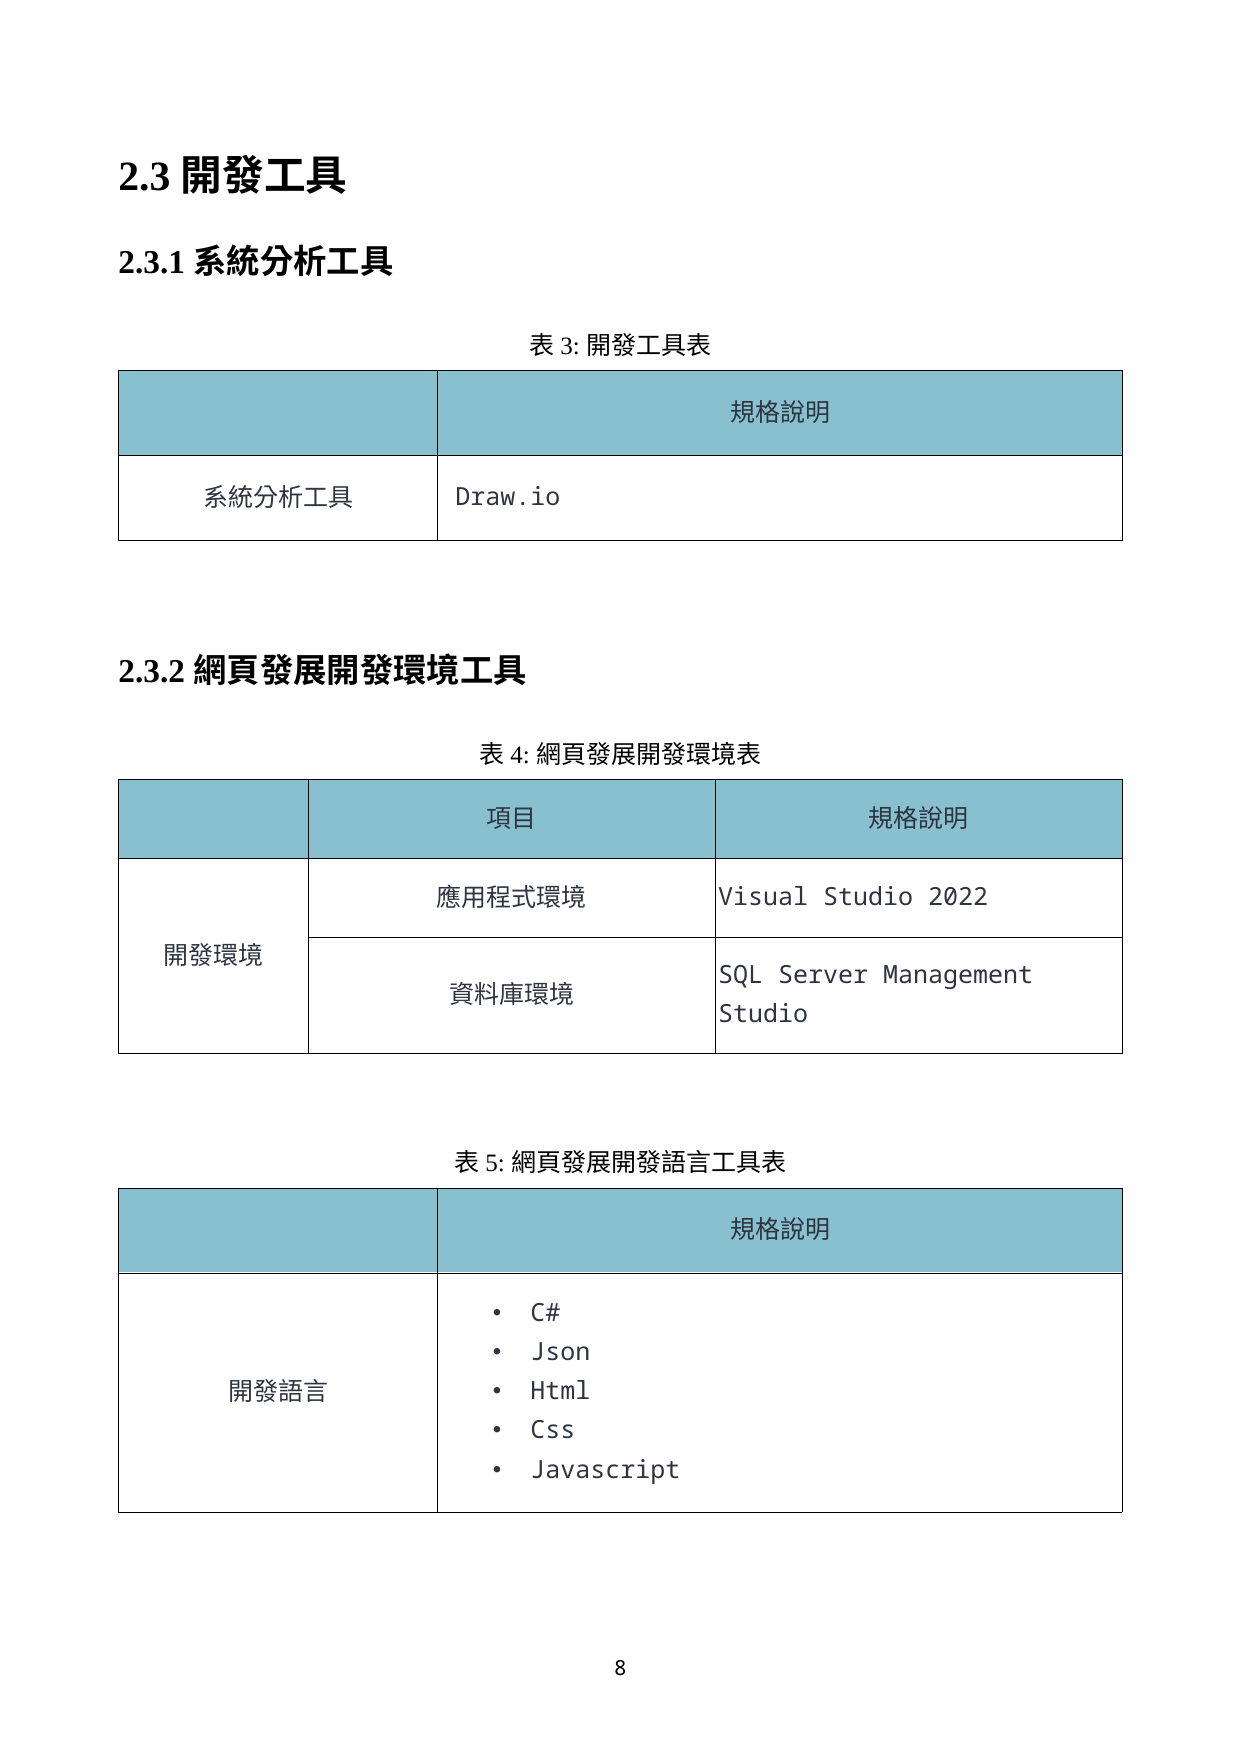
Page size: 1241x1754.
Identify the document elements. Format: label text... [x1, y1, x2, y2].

table_cell SQL Server Management Studio [716, 938, 1122, 1053]
subtitle 2.3 開發工具 [118, 142, 1122, 202]
table_header 項目 [309, 780, 715, 858]
table_header 規格說明 [716, 780, 1122, 858]
text 表 5: 網頁發展開發語言工具表 [118, 1142, 1122, 1179]
table_cell 開發語言 [119, 1274, 437, 1512]
table_header 規格說明 [438, 1189, 1122, 1272]
subtitle 2.3.1 系統分析工具 [118, 235, 1122, 283]
table_cell 系統分析工具 [119, 456, 437, 540]
table_cell Visual Studio 2022 [716, 859, 1122, 937]
table_cell Draw.io [438, 456, 1122, 540]
table_cell 開發環境 [119, 859, 308, 1053]
table_header 規格說明 [438, 371, 1122, 455]
table_header [119, 780, 308, 858]
text 表 3: 開發工具表 [118, 326, 1122, 362]
table_cell 應用程式環境 [309, 859, 715, 937]
text 表 4: 網頁發展開發環境表 [118, 734, 1122, 771]
table_cell C# Json Html Css Javascript [438, 1274, 1122, 1512]
subtitle 2.3.2 網頁發展開發環境工具 [118, 644, 1122, 692]
table_header [119, 1189, 437, 1272]
table_header [119, 371, 437, 455]
table_cell 資料庫環境 [309, 938, 715, 1053]
